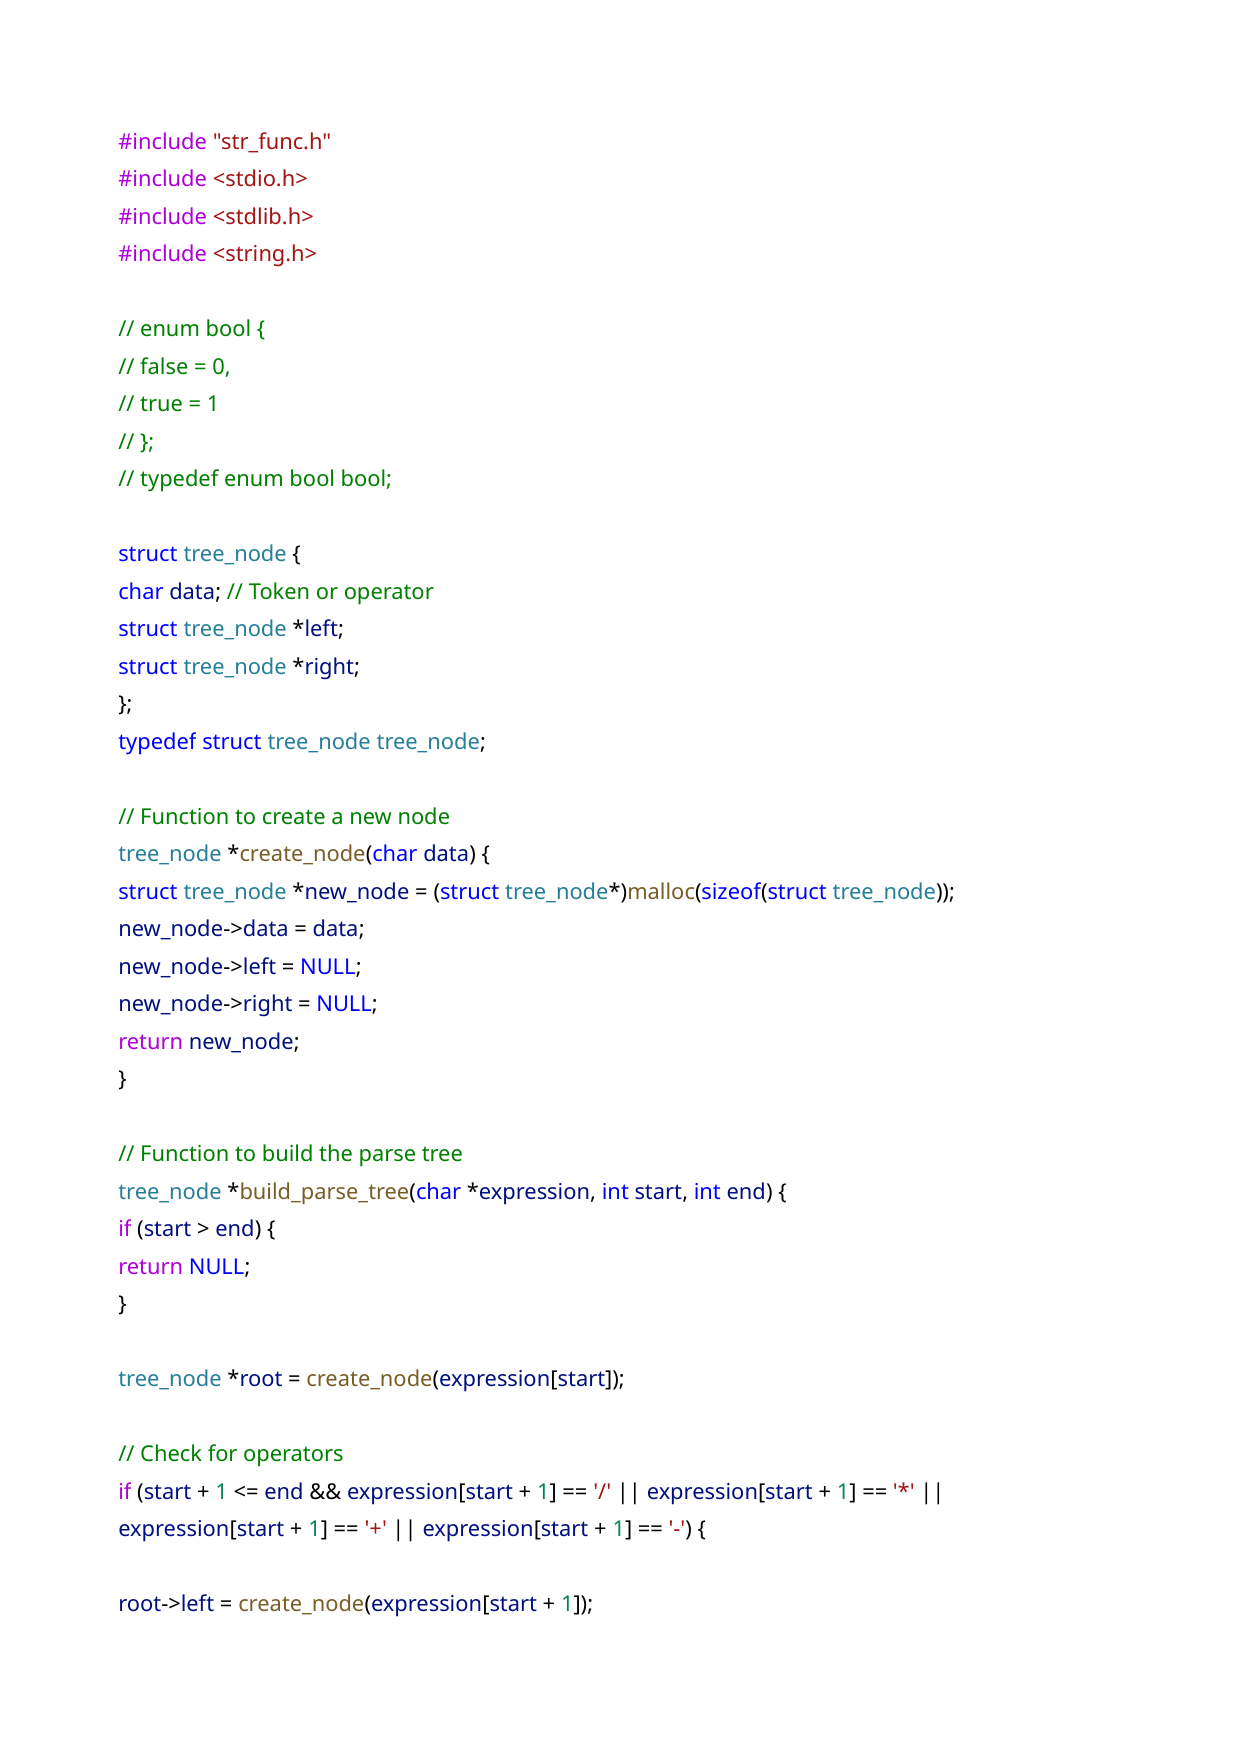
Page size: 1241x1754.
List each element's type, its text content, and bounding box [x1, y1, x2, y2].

text if (start + 1 <= end && expression[start + 1] == '/' || expression[start + 1] == '*' || [118, 1468, 1122, 1506]
text } [118, 1056, 1122, 1093]
text struct tree_node *new_node = (struct tree_node*)malloc(sizeof(struct tree_node)); [118, 868, 1122, 906]
text // Check for operators [118, 1431, 1122, 1468]
text // Function to build the parse tree [118, 1131, 1122, 1168]
text typedef struct tree_node tree_node; [118, 718, 1122, 756]
text // true = 1 [118, 381, 1122, 418]
text }; [118, 681, 1122, 718]
text struct tree_node *left; [118, 606, 1122, 643]
text struct tree_node { [118, 531, 1122, 568]
text if (start > end) { [118, 1206, 1122, 1243]
text char data; // Token or operator [118, 568, 1122, 606]
text expression[start + 1] == '+' || expression[start + 1] == '-') { [118, 1506, 1122, 1543]
text new_node->left = NULL; [118, 943, 1122, 981]
text #include "str_func.h" [118, 118, 1122, 156]
text return new_node; [118, 1018, 1122, 1056]
text #include <string.h> [118, 231, 1122, 268]
text tree_node *create_node(char data) { [118, 831, 1122, 868]
text // enum bool { [118, 306, 1122, 343]
text struct tree_node *right; [118, 643, 1122, 681]
text tree_node *build_parse_tree(char *expression, int start, int end) { [118, 1168, 1122, 1206]
text // typedef enum bool bool; [118, 456, 1122, 493]
text return NULL; [118, 1243, 1122, 1281]
text tree_node *root = create_node(expression[start]); [118, 1356, 1122, 1393]
text new_node->data = data; [118, 906, 1122, 943]
text // }; [118, 418, 1122, 456]
text // Function to create a new node [118, 793, 1122, 831]
text #include <stdio.h> [118, 156, 1122, 193]
text // false = 0, [118, 343, 1122, 381]
text } [118, 1281, 1122, 1318]
text new_node->right = NULL; [118, 981, 1122, 1018]
text root->left = create_node(expression[start + 1]); [118, 1581, 1122, 1618]
text #include <stdlib.h> [118, 193, 1122, 231]
